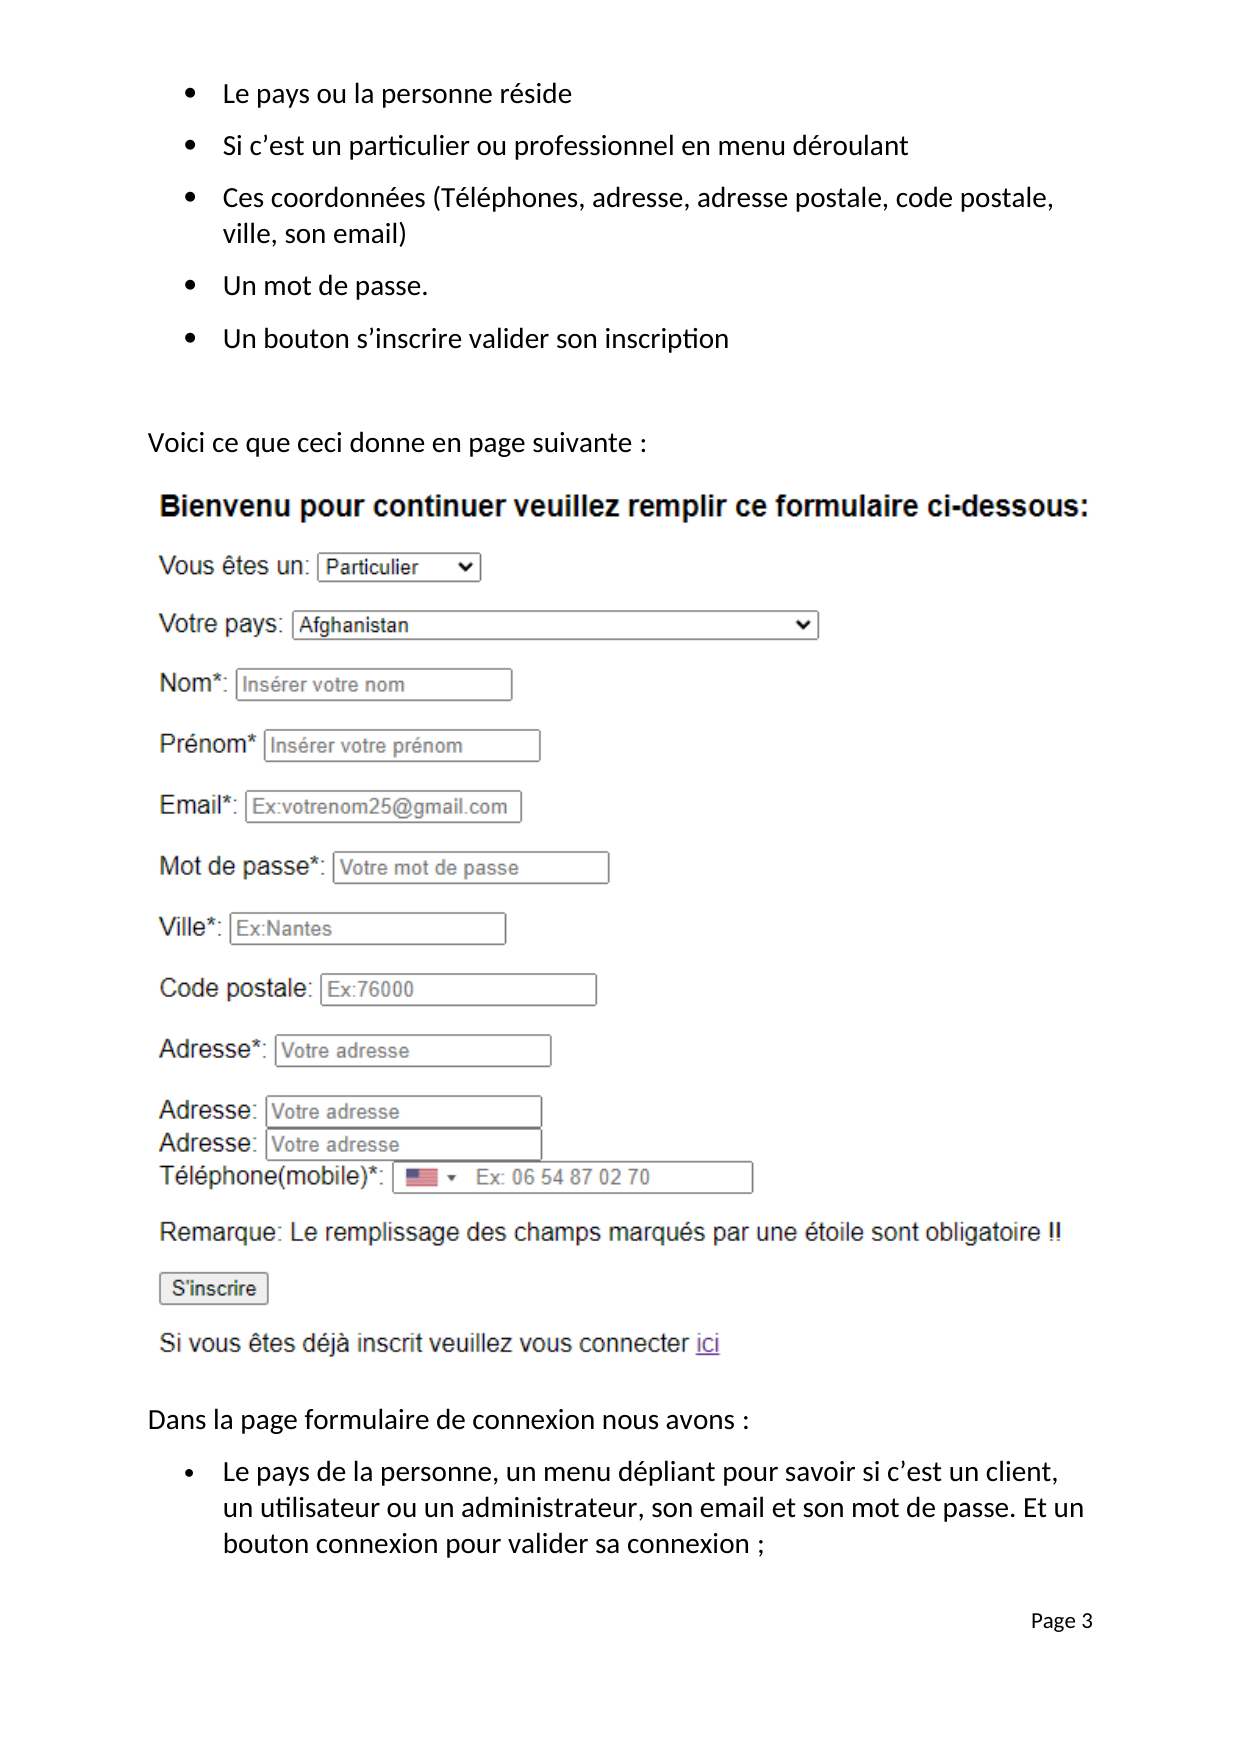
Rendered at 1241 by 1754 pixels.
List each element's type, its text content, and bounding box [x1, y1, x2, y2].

list Un mot de passe. [185, 267, 1093, 303]
list Un bouton s’inscrire valider son inscription [185, 320, 1093, 355]
list Si c’est un particulier ou professionnel en menu déroulant [185, 127, 1093, 163]
text Dans la page formulaire de connexion nous avons : [148, 1401, 1093, 1437]
list Le pays de la personne, un menu dépliant pour savoir si c’est un client, un utilisateur ou un administrateur, son email et son mot de passe. Et un bouton connexion pour valider sa connexion ; [185, 1453, 1093, 1560]
list Ces coordonnées (Téléphones, adresse, adresse postale, code postale, ville, son email) [185, 179, 1093, 251]
text Voici ce que ceci donne en page suivante : [148, 424, 1093, 460]
list Le pays ou la personne réside [185, 75, 1093, 111]
